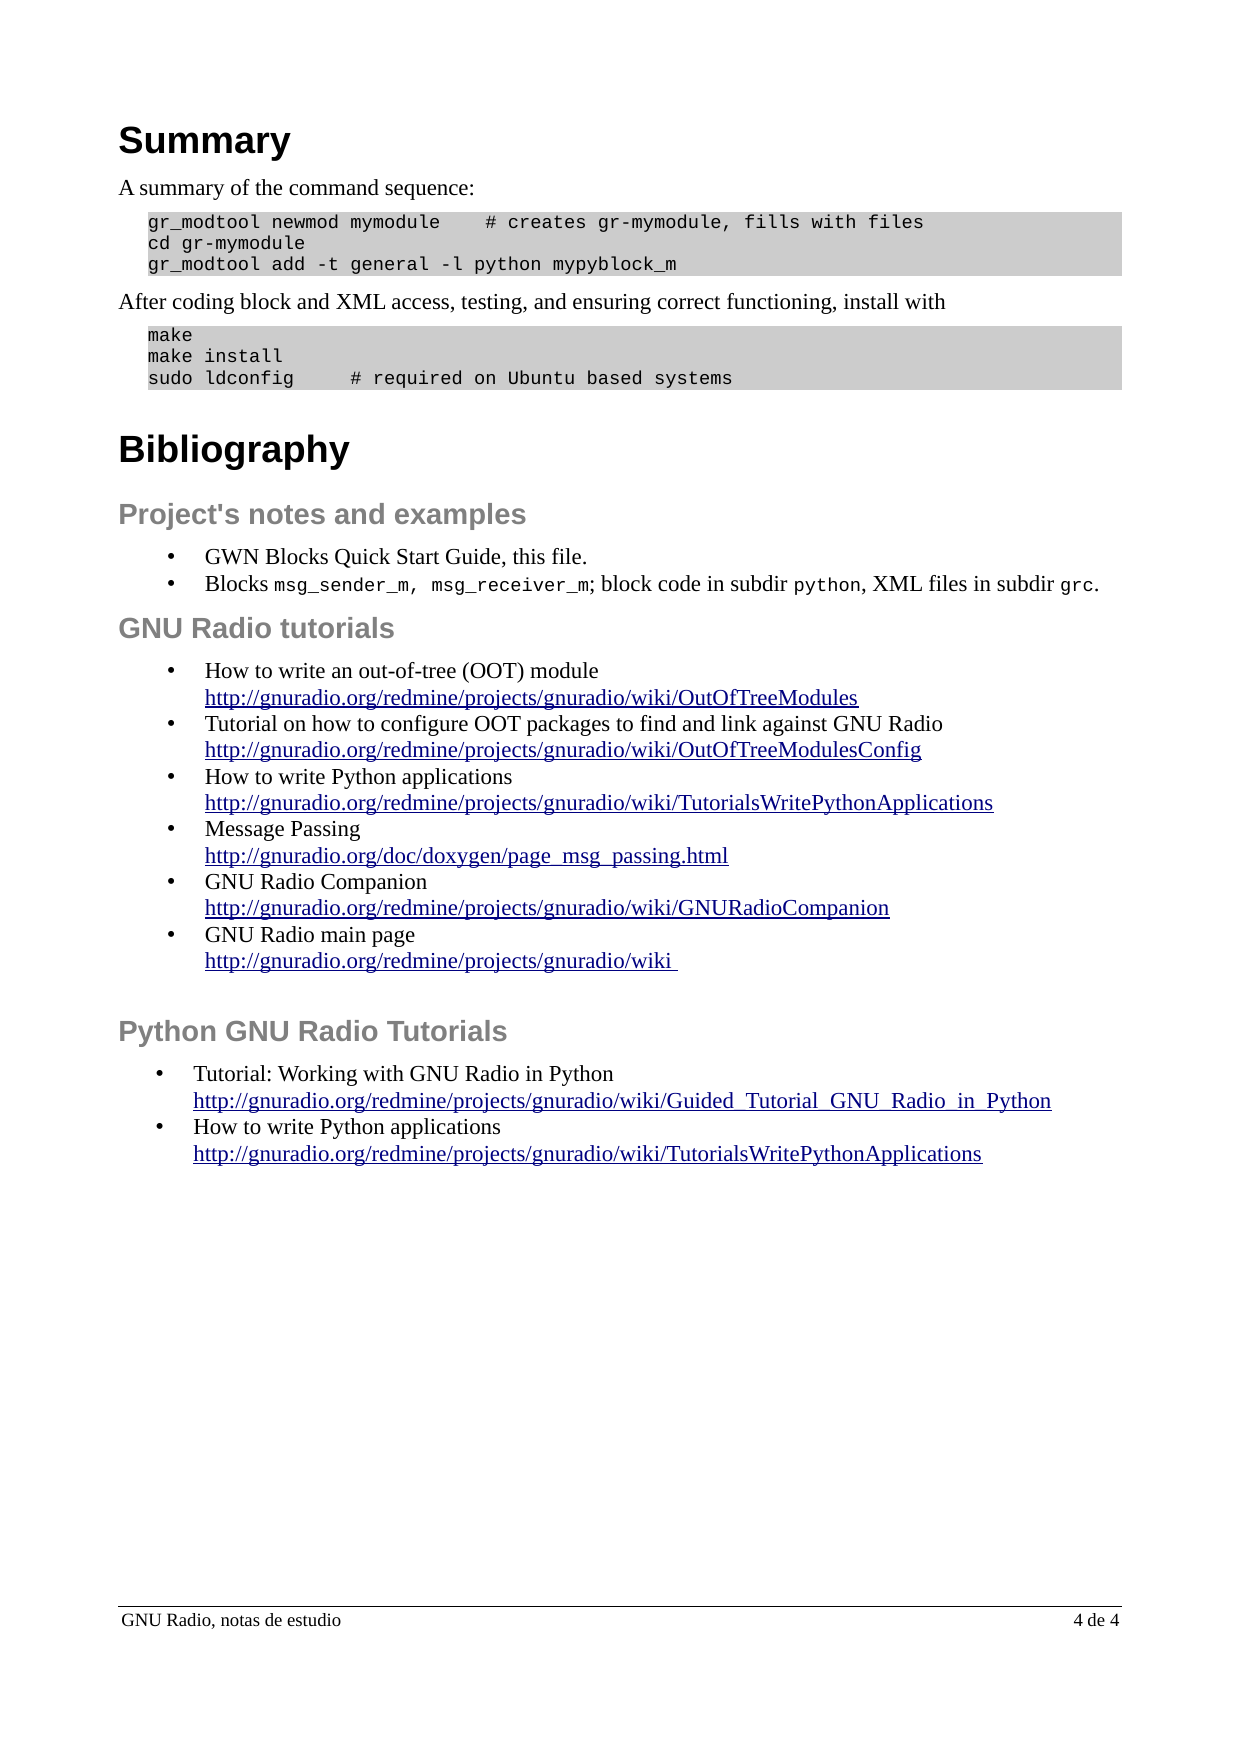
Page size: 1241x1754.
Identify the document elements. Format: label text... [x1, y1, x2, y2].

subtitle Summary [118, 118, 1122, 162]
text cd gr-mymodule [148, 234, 1122, 255]
text make install [148, 347, 1122, 368]
list Message Passing [167, 815, 1122, 842]
subtitle Python GNU Radio Tutorials [118, 1014, 1122, 1048]
text A summary of the command sequence: [118, 174, 1122, 201]
text gr_modtool add -t general -l python mypyblock_m [148, 255, 1122, 276]
subtitle GNU Radio tutorials [118, 611, 1122, 645]
list GNU Radio Companion http://gnuradio.org/redmine/projects/gnuradio/wiki/GNURadioCompanion [167, 868, 1122, 921]
text sudo ldconfig # required on Ubuntu based systems [148, 368, 1122, 390]
list http://gnuradio.org/doc/doxygen/page_msg_passing.html [167, 842, 1122, 868]
list How to write Python applications http://gnuradio.org/redmine/projects/gnuradio/wiki/TutorialsWritePythonApplications [167, 763, 1122, 815]
text gr_modtool newmod mymodule # creates gr-mymodule, fills with files [148, 212, 1122, 234]
text make [148, 326, 1122, 347]
list Tutorial: Working with GNU Radio in Python http://gnuradio.org/redmine/projects/gnuradio/wiki/Guided_Tutorial_GNU_Radio_in_Python [156, 1061, 1122, 1113]
list Tutorial on how to configure OOT packages to find and link against GNU Radio http://gnuradio.org/redmine/projects/gnuradio/wiki/OutOfTreeModulesConfig [167, 710, 1122, 763]
list GNU Radio main page http://gnuradio.org/redmine/projects/gnuradio/wiki [167, 921, 1122, 973]
text After coding block and XML access, testing, and ensuring correct functioning, install with [118, 288, 1122, 314]
list How to write Python applications http://gnuradio.org/redmine/projects/gnuradio/wiki/TutorialsWritePythonApplications [156, 1113, 1122, 1166]
subtitle Project's notes and examples [118, 497, 1122, 531]
subtitle Bibliography [118, 427, 1122, 470]
list Blocks msg_sender_m, msg_receiver_m; block code in subdir python, XML files in subdir grc. [167, 570, 1122, 597]
list GWN Blocks Quick Start Guide, this file. [167, 543, 1122, 570]
list How to write an out-of-tree (OOT) module http://gnuradio.org/redmine/projects/gnuradio/wiki/OutOfTreeModules [167, 657, 1122, 710]
